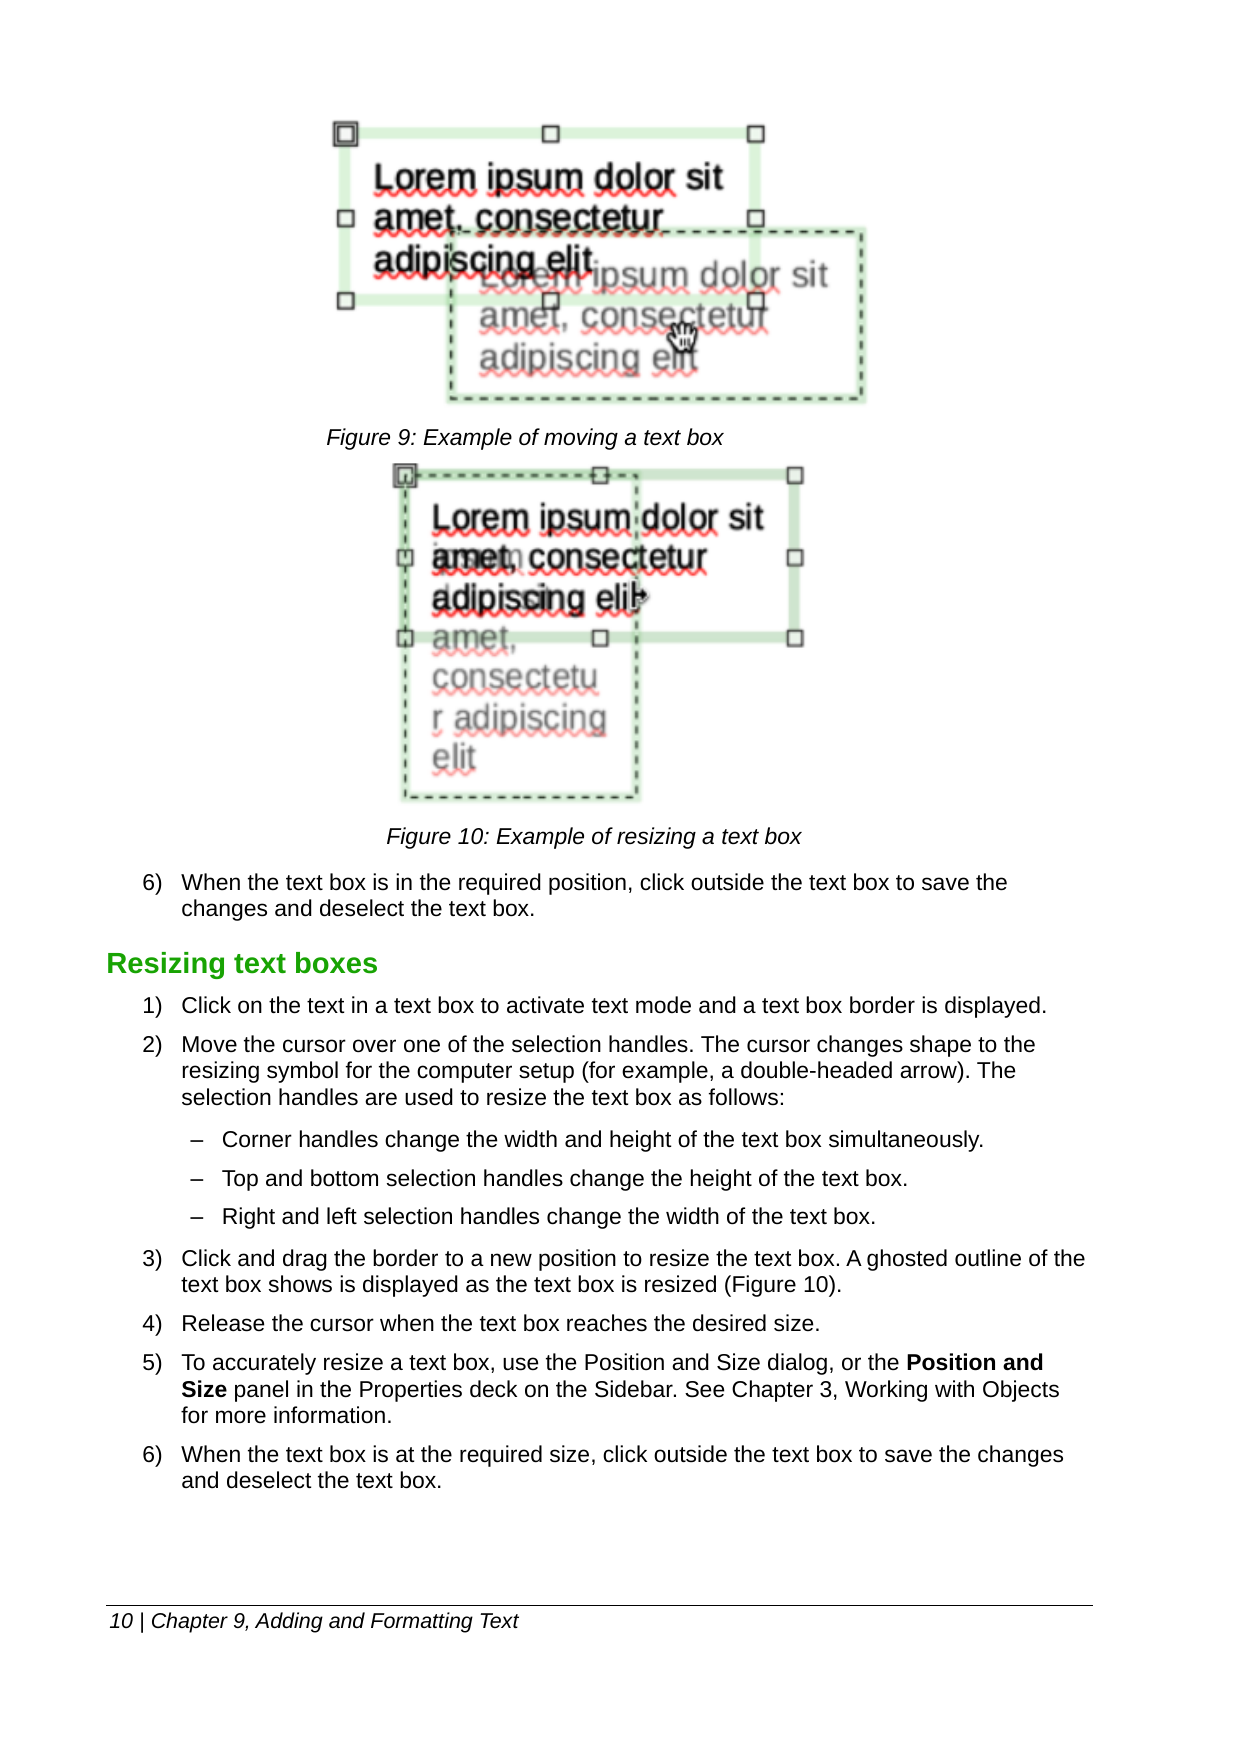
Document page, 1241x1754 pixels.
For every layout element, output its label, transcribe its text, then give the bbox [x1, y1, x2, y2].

list When the text box is at the required size, click outside the text box to save the changes and deselect the text box. [162, 1441, 1093, 1493]
list Click on the text in a text box to activate text mode and a text box border is displayed. [162, 992, 1093, 1019]
picture [386, 463, 813, 811]
list Move the cursor over one of the selection handles. The cursor changes shape to the resizing symbol for the computer setup (for example, a double-headed arrow). The selection handles are used to resize the text box as follows: [162, 1031, 1093, 1110]
list Top and bottom selection handles change the height of the text box. [187, 1162, 1093, 1191]
list To accurately resize a text box, use the Position and Size dialog, or the Position and Size panel in the Properties deck on the Sidebar. See Chapter 3, Working with Objects for more information. [162, 1349, 1093, 1428]
text Figure 10: Example of resizing a text box [386, 823, 813, 849]
picture [326, 118, 873, 412]
subtitle Resizing text boxes [106, 946, 1093, 980]
list Corner handles change the width and height of the text box simultaneously. [187, 1123, 1093, 1152]
list Click and drag the border to a new position to resize the text box. A ghosted outline of the text box shows is displayed as the text box is resized (Figure 10). [162, 1245, 1093, 1298]
list Right and left selection handles change the width of the text box. [187, 1200, 1093, 1233]
list Release the cursor when the text box reaches the desired size. [162, 1310, 1093, 1337]
list When the text box is in the required position, click outside the text box to save the changes and deselect the text box. [162, 868, 1093, 921]
text Figure 9: Example of moving a text box [326, 424, 873, 451]
